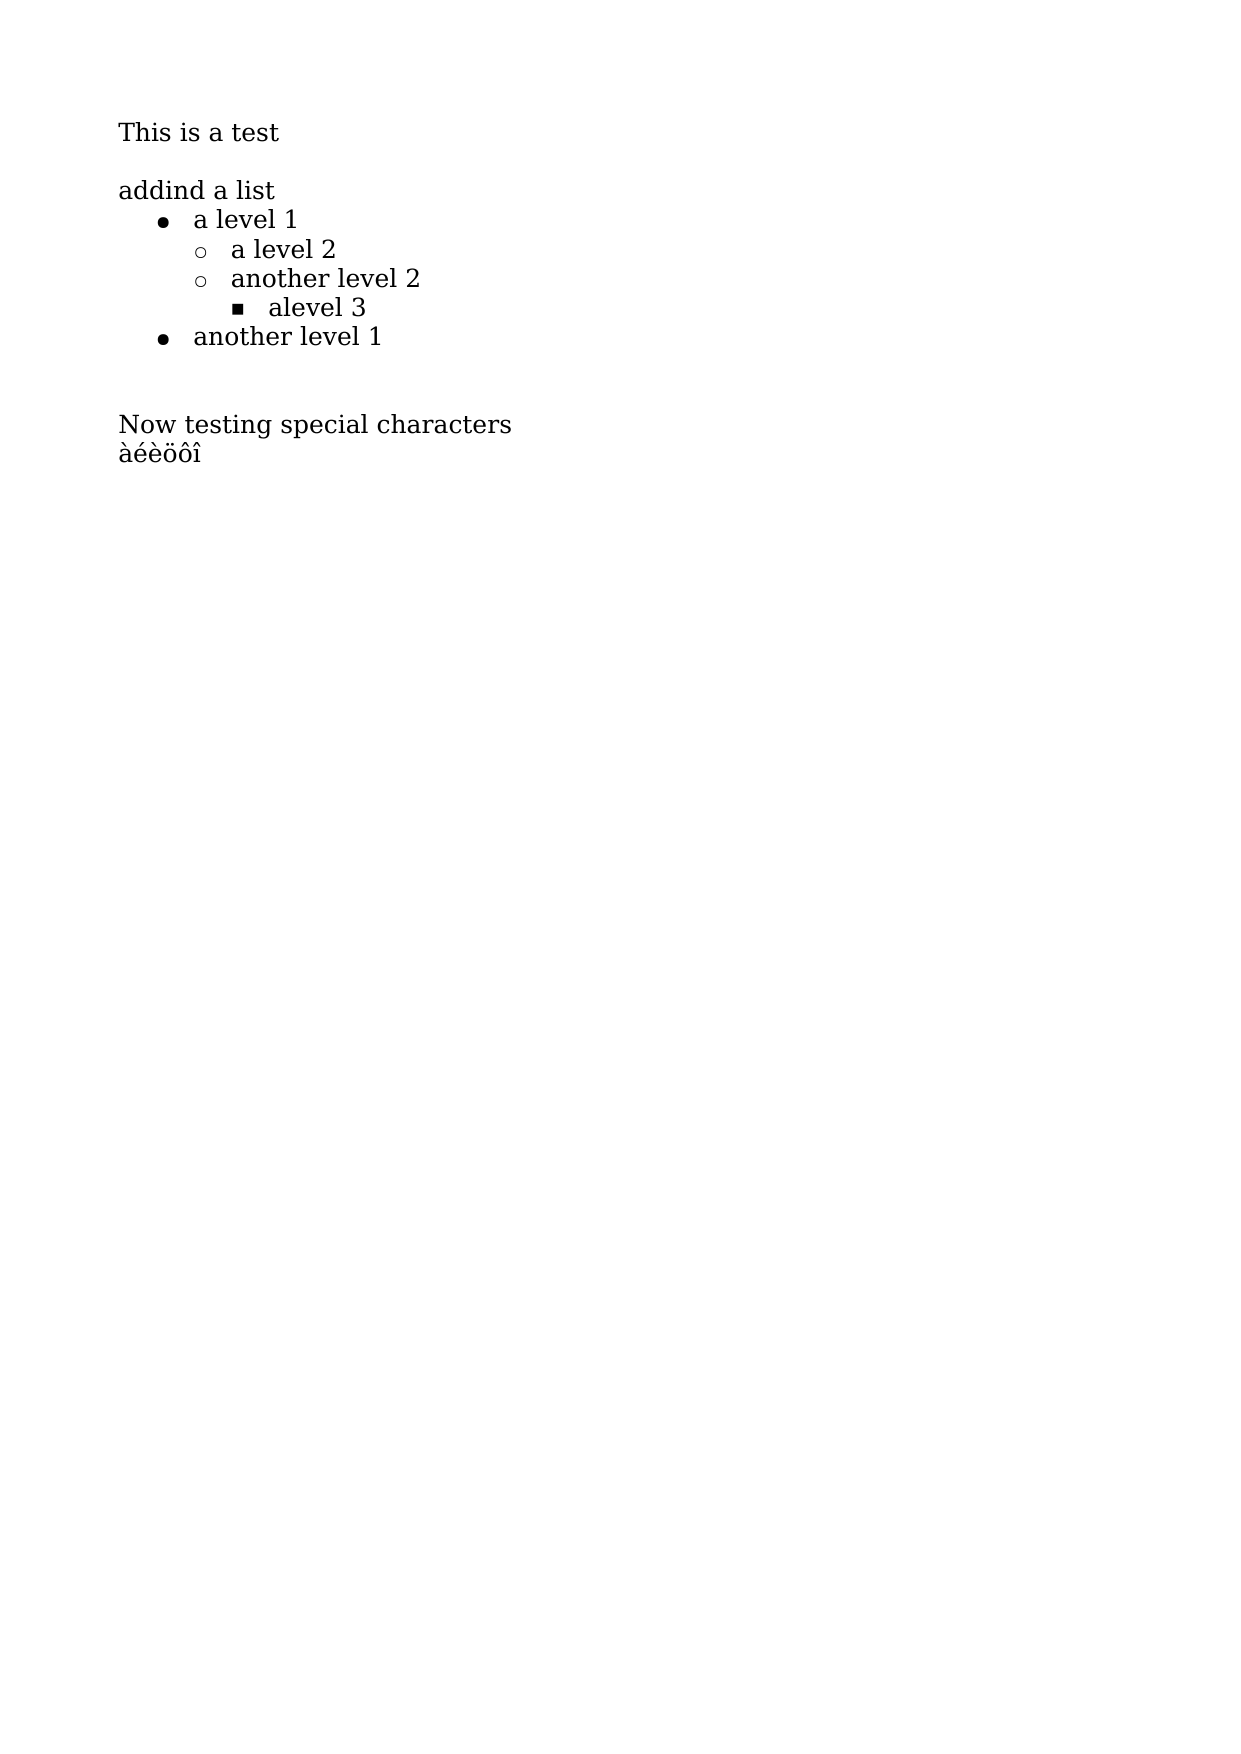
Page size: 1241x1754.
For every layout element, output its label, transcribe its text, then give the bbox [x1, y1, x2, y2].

list a level 2 [193, 235, 1122, 264]
list another level 2 [193, 264, 1122, 293]
text Now testing special characters [118, 410, 1122, 439]
text addind a list [118, 176, 1122, 206]
text àéèöôî [118, 439, 1122, 468]
text This is a test [118, 118, 1122, 147]
list another level 1 [156, 322, 1122, 351]
list a level 1 [156, 206, 1122, 235]
list alevel 3 [231, 293, 1122, 322]
